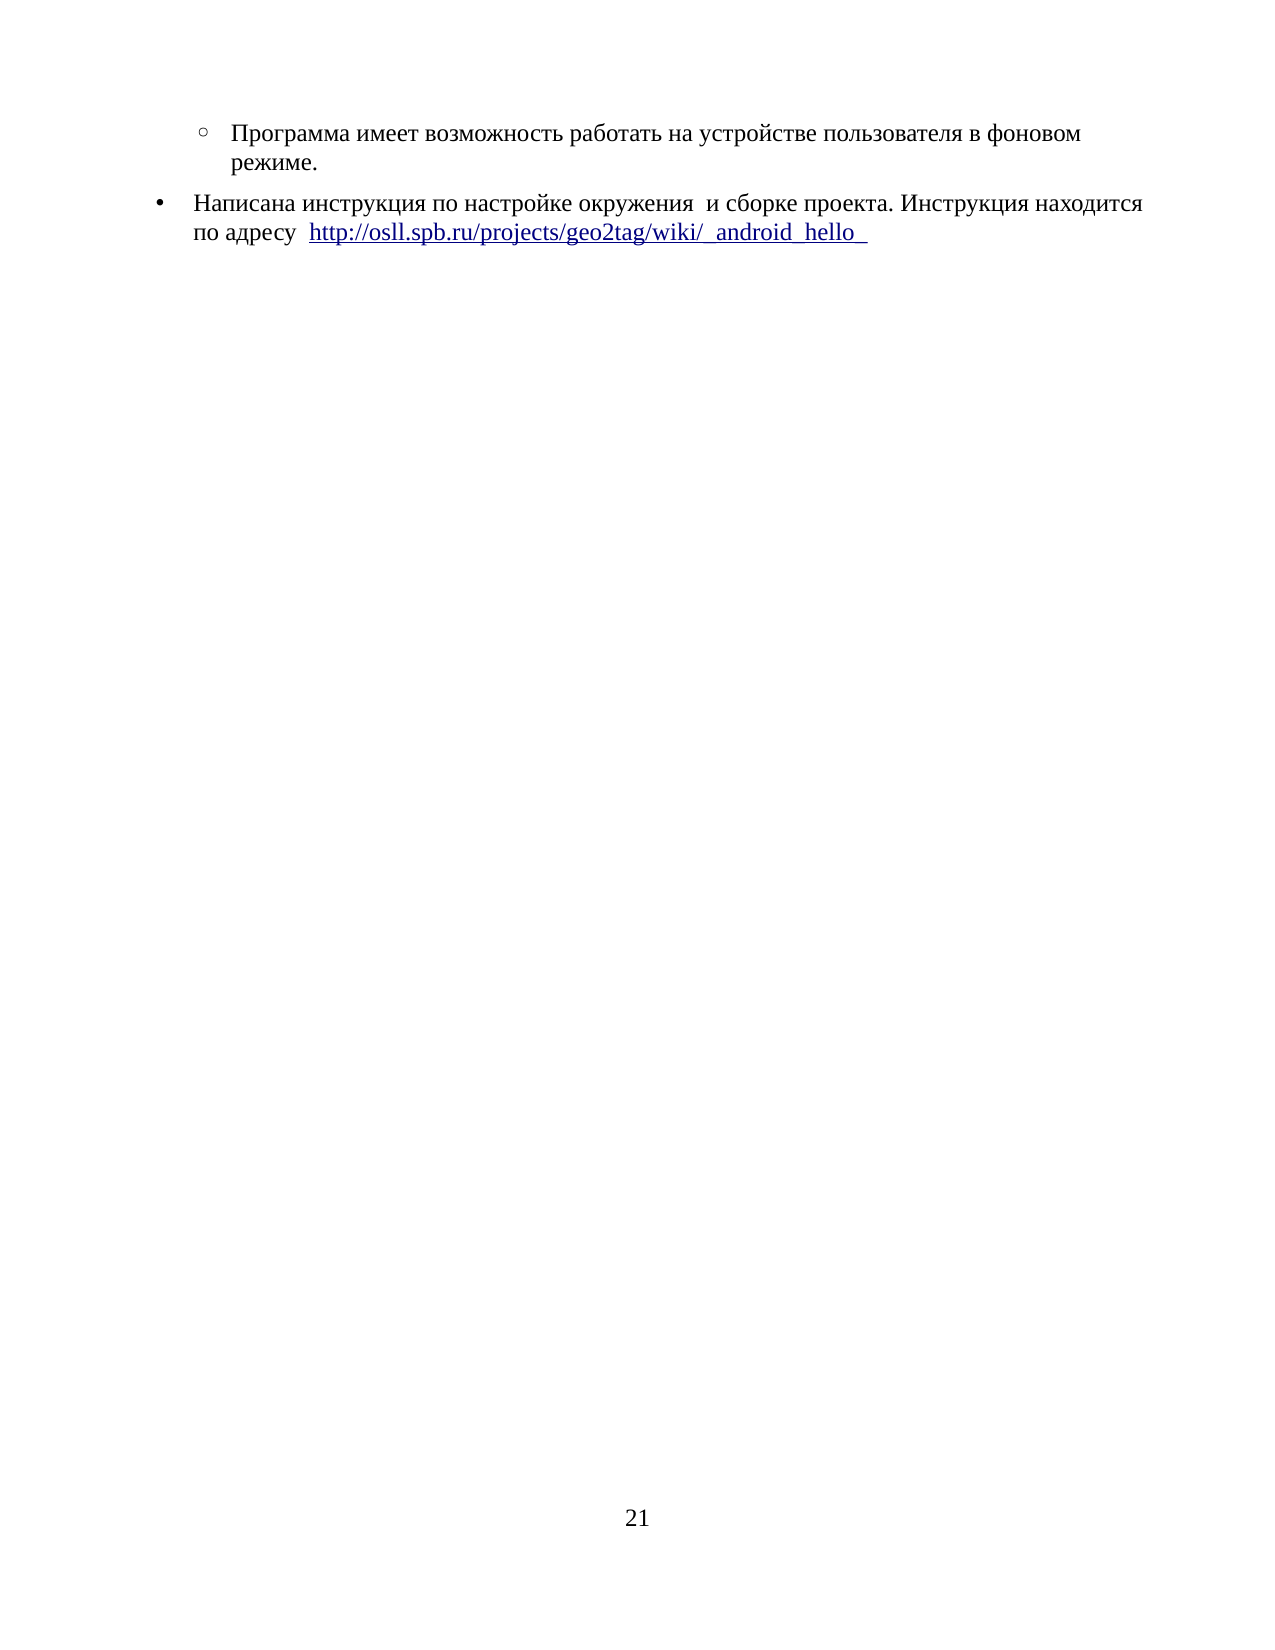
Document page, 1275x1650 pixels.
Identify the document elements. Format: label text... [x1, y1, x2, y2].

list Программа имеет возможность работать на устройстве пользователя в фоновом режиме. [193, 118, 1157, 176]
list Написана инструкция по настройке окружения и сборке проекта. Инструкция находится по адресу http://osll.spb.ru/projects/geo2tag/wiki/_android_hello_ [156, 188, 1157, 246]
